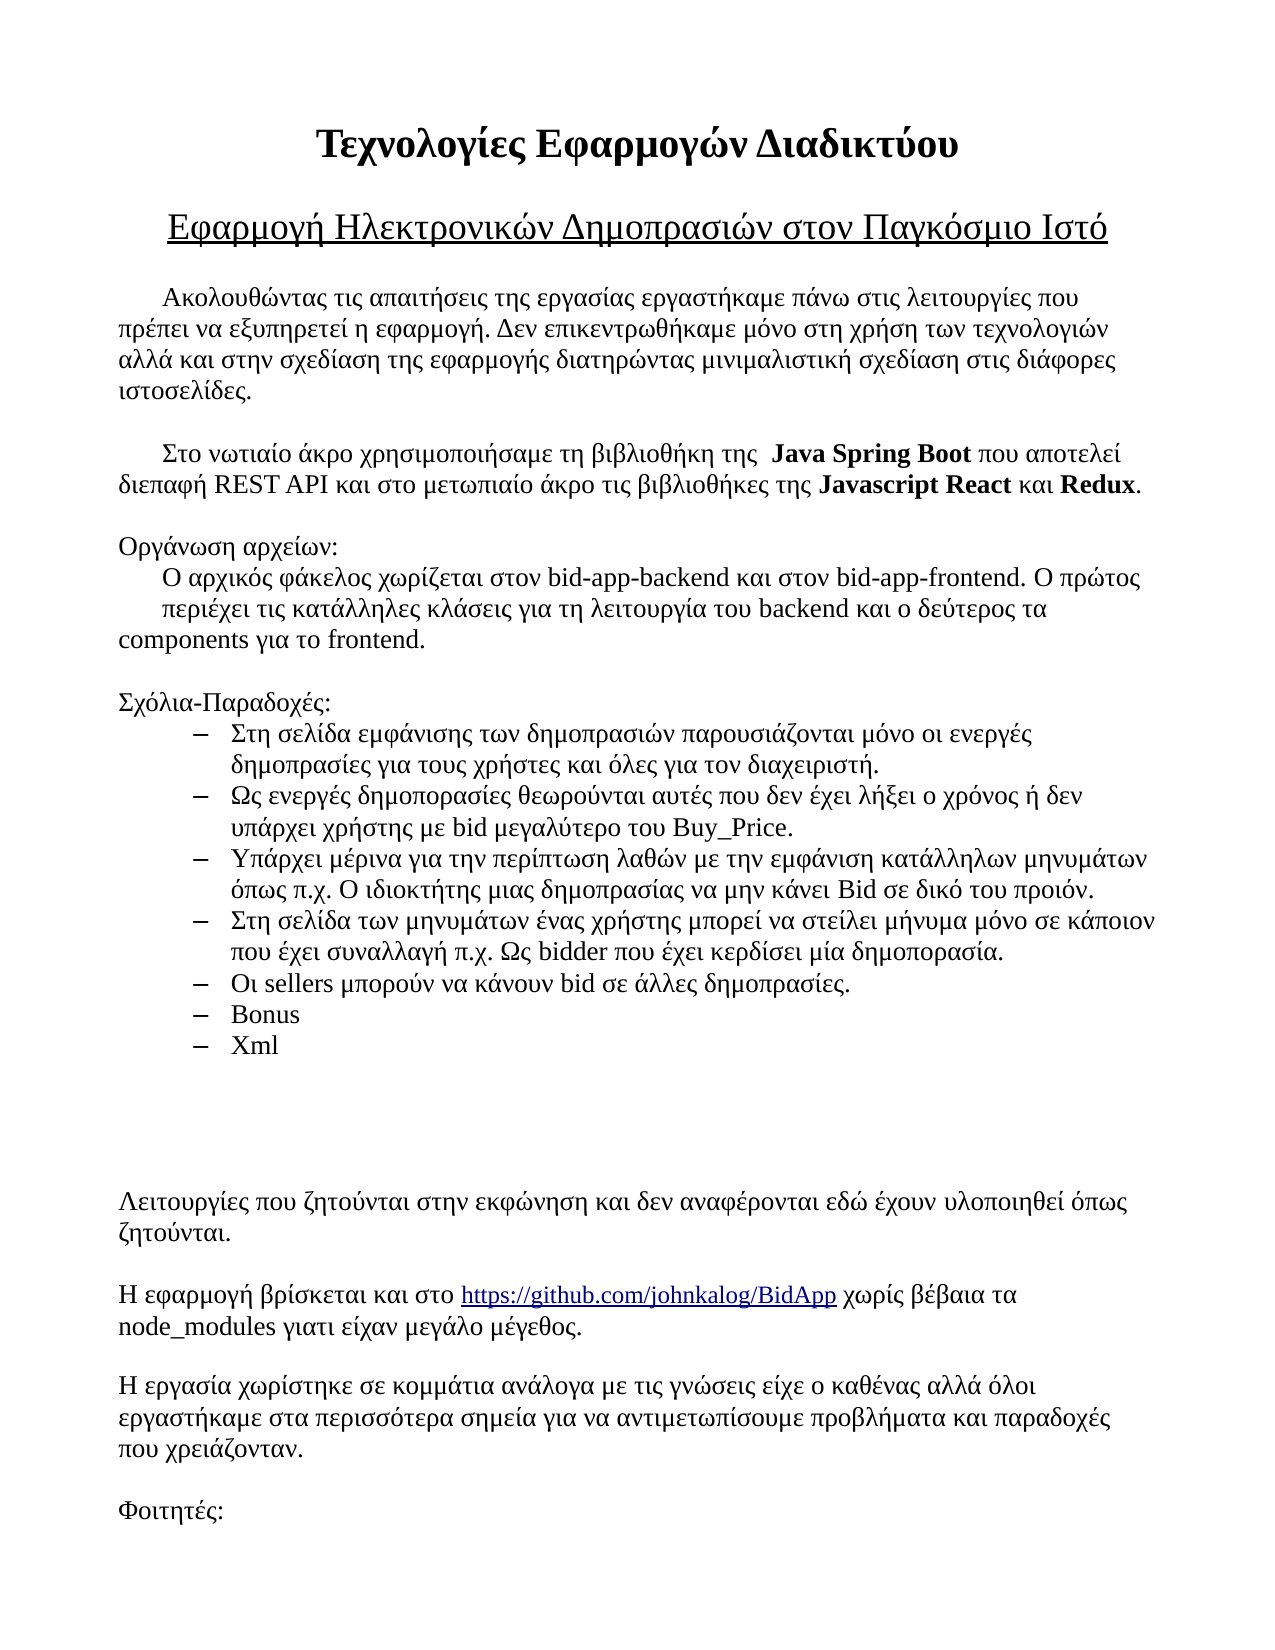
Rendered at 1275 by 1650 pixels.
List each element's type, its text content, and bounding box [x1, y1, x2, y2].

text Εφαρμογή Ηλεκτρονικών Δημοπρασιών στον Παγκόσμιο Ιστό [118, 204, 1157, 247]
list Στη σελίδα των μηνυμάτων ένας χρήστης μπορεί να στείλει μήνυμα μόνο σε κάποιον που έχει συναλλαγή π.χ. Ως bidder που έχει κερδίσει μία δημοπορασία. [193, 904, 1157, 967]
text Σχόλια-Παραδοχές: [118, 686, 1157, 717]
text Στο νωτιαίο άκρο χρησιμοποιήσαμε τη βιβλιοθήκη της Java Spring Boot που αποτελεί διεπαφή REST API και στο μετωπιαίο άκρο τις βιβλιοθήκες της Javascript React και Redux. [118, 437, 1157, 499]
list Στη σελίδα εμφάνισης των δημοπρασιών παρουσιάζονται μόνο οι ενεργές δημοπρασίες για τους χρήστες και όλες για τον διαχειριστή. [193, 717, 1157, 779]
list Οι sellers μπορούν να κάνουν bid σε άλλες δημοπρασίες. [193, 967, 1157, 998]
text Η εφαρμογή βρίσκεται και στο https://github.com/johnkalog/BidApp χωρίς βέβαια τα node_modules γιατι είχαν μεγάλο μέγεθος. [118, 1278, 1157, 1341]
text Ο αρχικός φάκελος χωρίζεται στον bid-app-backend και στον bid-app-frontend. Ο πρώτος περιέχει τις κατάλληλες κλάσεις για τη λειτουργία του backend και ο δεύτερος τα components για το frontend. [118, 561, 1157, 655]
text Φοιτητές: [118, 1494, 1157, 1525]
text Τεχνολογίες Εφαρμογών Διαδικτύου [118, 118, 1157, 166]
list Xml [193, 1029, 1157, 1060]
text Η εργασία χωρίστηκε σε κομμάτια ανάλογα με τις γνώσεις είχε ο καθένας αλλά όλοι εργαστήκαμε στα περισσότερα σημεία για να αντιμετωπίσουμε προβλήματα και παραδοχές που χρειάζονταν. [118, 1369, 1157, 1463]
text Ακολουθώντας τις απαιτήσεις της εργασίας εργαστήκαμε πάνω στις λειτουργίες που πρέπει να εξυπηρετεί η εφαρμογή. Δεν επικεντρωθήκαμε μόνο στη χρήση των τεχνολογιών αλλά και στην σχεδίαση της εφαρμογής διατηρώντας μινιμαλιστική σχεδίαση στις διάφορες ιστοσελίδες. [118, 281, 1157, 406]
text Οργάνωση αρχείων: [118, 530, 1157, 561]
list Ως ενεργές δημοπορασίες θεωρούνται αυτές που δεν έχει λήξει ο χρόνος ή δεν υπάρχει χρήστης με bid μεγαλύτερο του Buy_Price. [193, 779, 1157, 842]
text Λειτουργίες που ζητούνται στην εκφώνηση και δεν αναφέρονται εδώ έχουν υλοποιηθεί όπως ζητούνται. [118, 1185, 1157, 1247]
list Bonus [193, 998, 1157, 1029]
list Υπάρχει μέρινα για την περίπτωση λαθών με την εμφάνιση κατάλληλων μηνυμάτων όπως π.χ. Ο ιδιοκτήτης μιας δημοπρασίας να μην κάνει Bid σε δικό του προιόν. [193, 842, 1157, 904]
